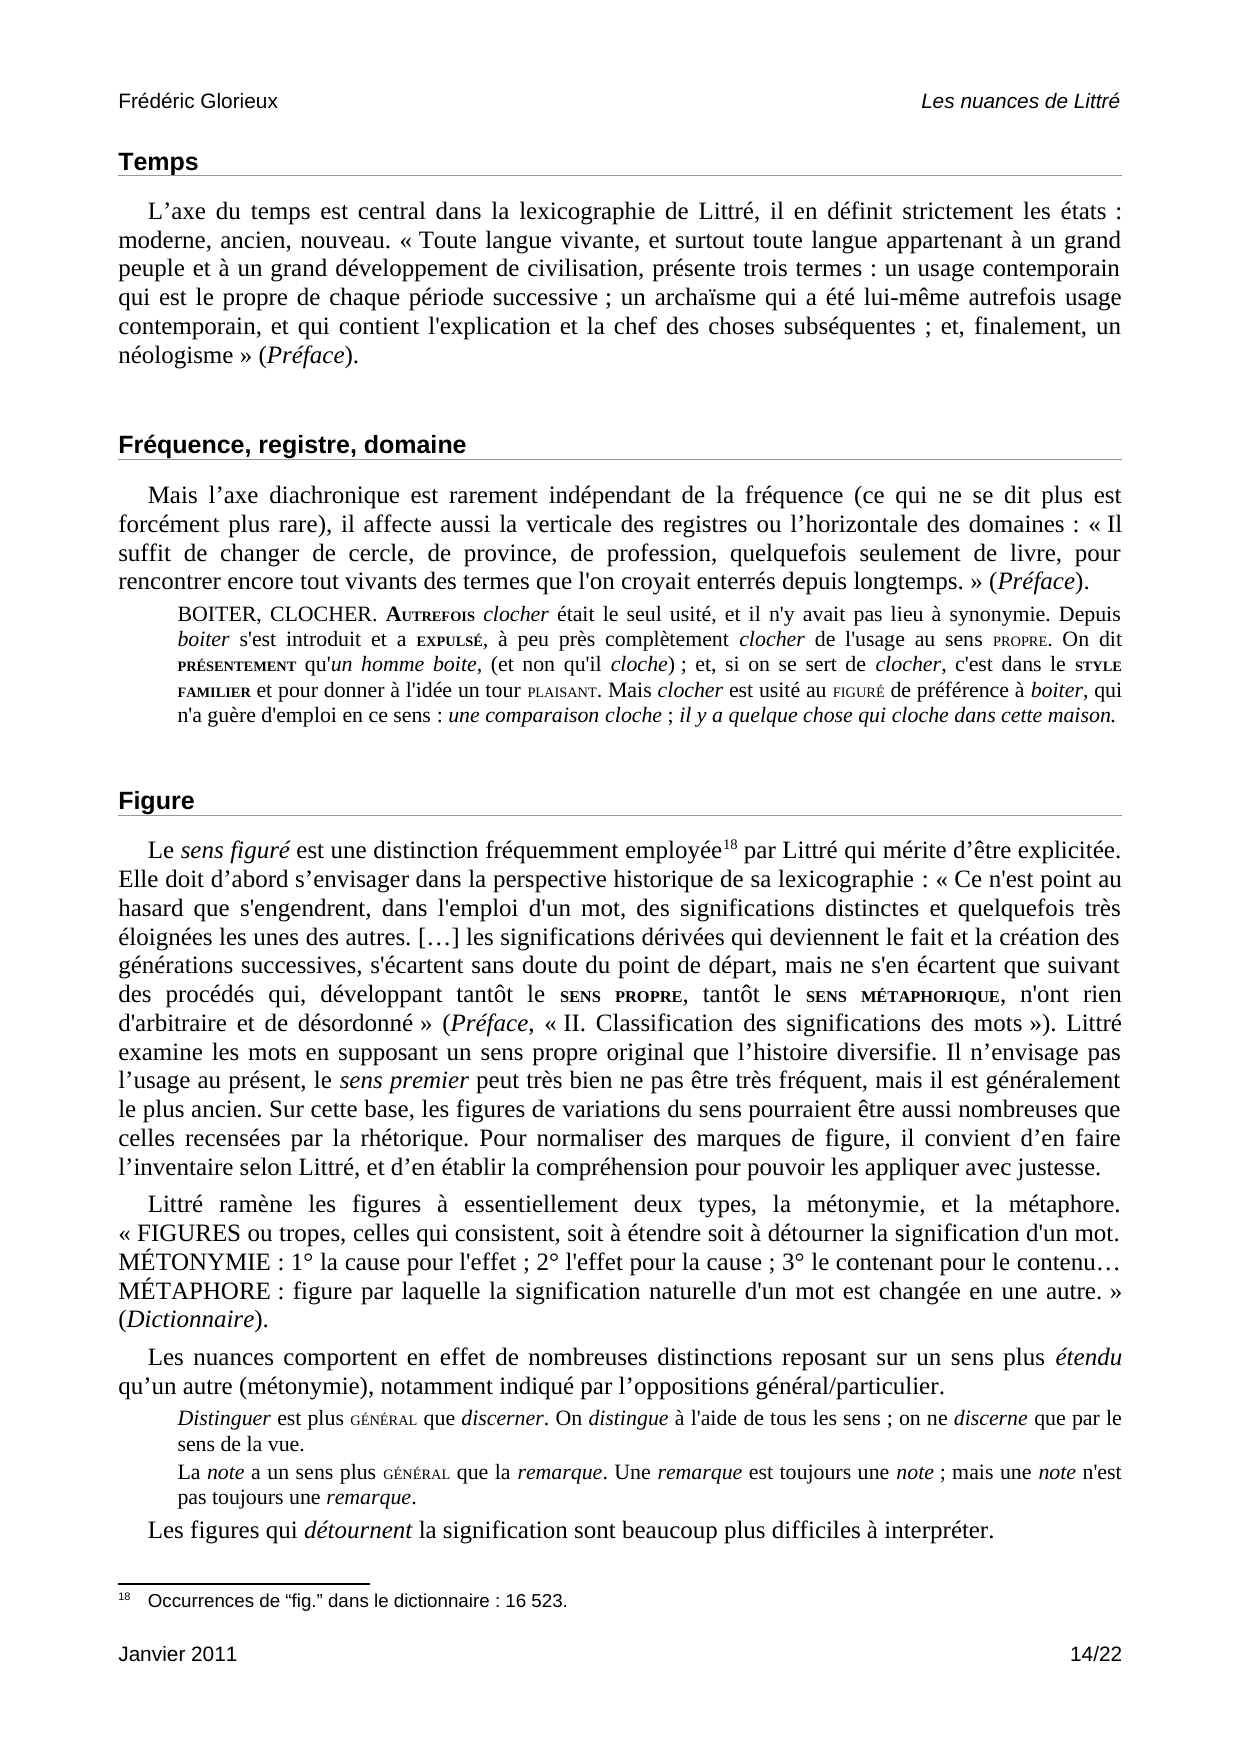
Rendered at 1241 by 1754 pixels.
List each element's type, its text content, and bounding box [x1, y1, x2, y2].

text Les nuances comportent en effet de nombreuses distinctions reposant sur un sens plus étendu qu’un autre (métonymie), notamment indiqué par l’oppositions général/particulier. [118, 1342, 1122, 1399]
text L’axe du temps est central dans la lexicographie de Littré, il en définit strictement les états : moderne, ancien, nouveau. « Toute langue vivante, et surtout toute langue appartenant à un grand peuple et à un grand développement de civilisation, présente trois termes : un usage contemporain qui est le propre de chaque période successive ; un archaïsme qui a été lui-même autrefois usage contemporain, et qui contient l'explication et la chef des choses subséquentes ; et, finalement, un néologisme » (Préface). [118, 196, 1122, 368]
text Les figures qui détournent la signification sont beaucoup plus difficiles à interpréter. [118, 1515, 1122, 1544]
subtitle Temps [118, 146, 1122, 175]
text Mais l’axe diachronique est rarement indépendant de la fréquence (ce qui ne se dit plus est forcément plus rare), il affecte aussi la verticale des registres ou l’horizontale des domaines : « Il suffit de changer de cercle, de province, de profession, quelquefois seulement de livre, pour rencontrer encore tout vivants des termes que l'on croyait enterrés depuis longtemps. » (Préface). [118, 480, 1122, 595]
subtitle Fréquence, registre, domaine [118, 431, 1122, 459]
text Le sens figuré est une distinction fréquemment employée par Littré qui mérite d’être explicitée. Elle doit d’abord s’envisager dans la perspective historique de sa lexicographie : « Ce n'est point au hasard que s'engendrent, dans l'emploi d'un mot, des significations distinctes et quelquefois très éloignées les unes des autres. […] les significations dérivées qui deviennent le fait et la création des générations successives, s'écartent sans doute du point de départ, mais ne s'en écartent que suivant des procédés qui, développant tantôt le sens propre, tantôt le sens métaphorique, n'ont rien d'arbitraire et de désordonné » (Préface, « II. Classification des significations des mots »). Littré examine les mots en supposant un sens propre original que l’histoire diversifie. Il n’envisage pas l’usage au présent, le sens premier peut très bien ne pas être très fréquent, mais il est généralement le plus ancien. Sur cette base, les figures de variations du sens pourraient être aussi nombreuses que celles recensées par la rhétorique. Pour normaliser des marques de figure, il convient d’en faire l’inventaire selon Littré, et d’en établir la compréhension pour pouvoir les appliquer avec justesse. [118, 836, 1122, 1181]
subtitle Figure [118, 786, 1122, 815]
text Distinguer est plus général que discerner. On distingue à l'aide de tous les sens ; on ne discerne que par le sens de la vue. [177, 1405, 1122, 1456]
text Littré ramène les figures à essentiellement deux types, la métonymie, et la métaphore. « FIGURES ou tropes, celles qui consistent, soit à étendre soit à détourner la signification d'un mot. MÉTONYMIE : 1° la cause pour l'effet ; 2° l'effet pour la cause ; 3° le contenant pour le contenu… MÉTAPHORE : figure par laquelle la signification naturelle d'un mot est changée en une autre. » (Dictionnaire). [118, 1189, 1122, 1333]
text Occurrences de “fig.” dans le dictionnaire : 16 523. [118, 1590, 1122, 1612]
text BOITER, CLOCHER. Autrefois clocher était le seul usité, et il n'y avait pas lieu à synonymie. Depuis boiter s'est introduit et a expulsé, à peu près complètement clocher de l'usage au sens propre. On dit présentement qu'un homme boite, (et non qu'il cloche) ; et, si on se sert de clocher, c'est dans le style familier et pour donner à l'idée un tour plaisant. Mais clocher est usité au figuré de préférence à boiter, qui n'a guère d'emploi en ce sens : une comparaison cloche ; il y a quelque chose qui cloche dans cette maison. [177, 601, 1122, 727]
text La note a un sens plus général que la remarque. Une remarque est toujours une note ; mais une note n'est pas toujours une remarque. [177, 1459, 1122, 1509]
